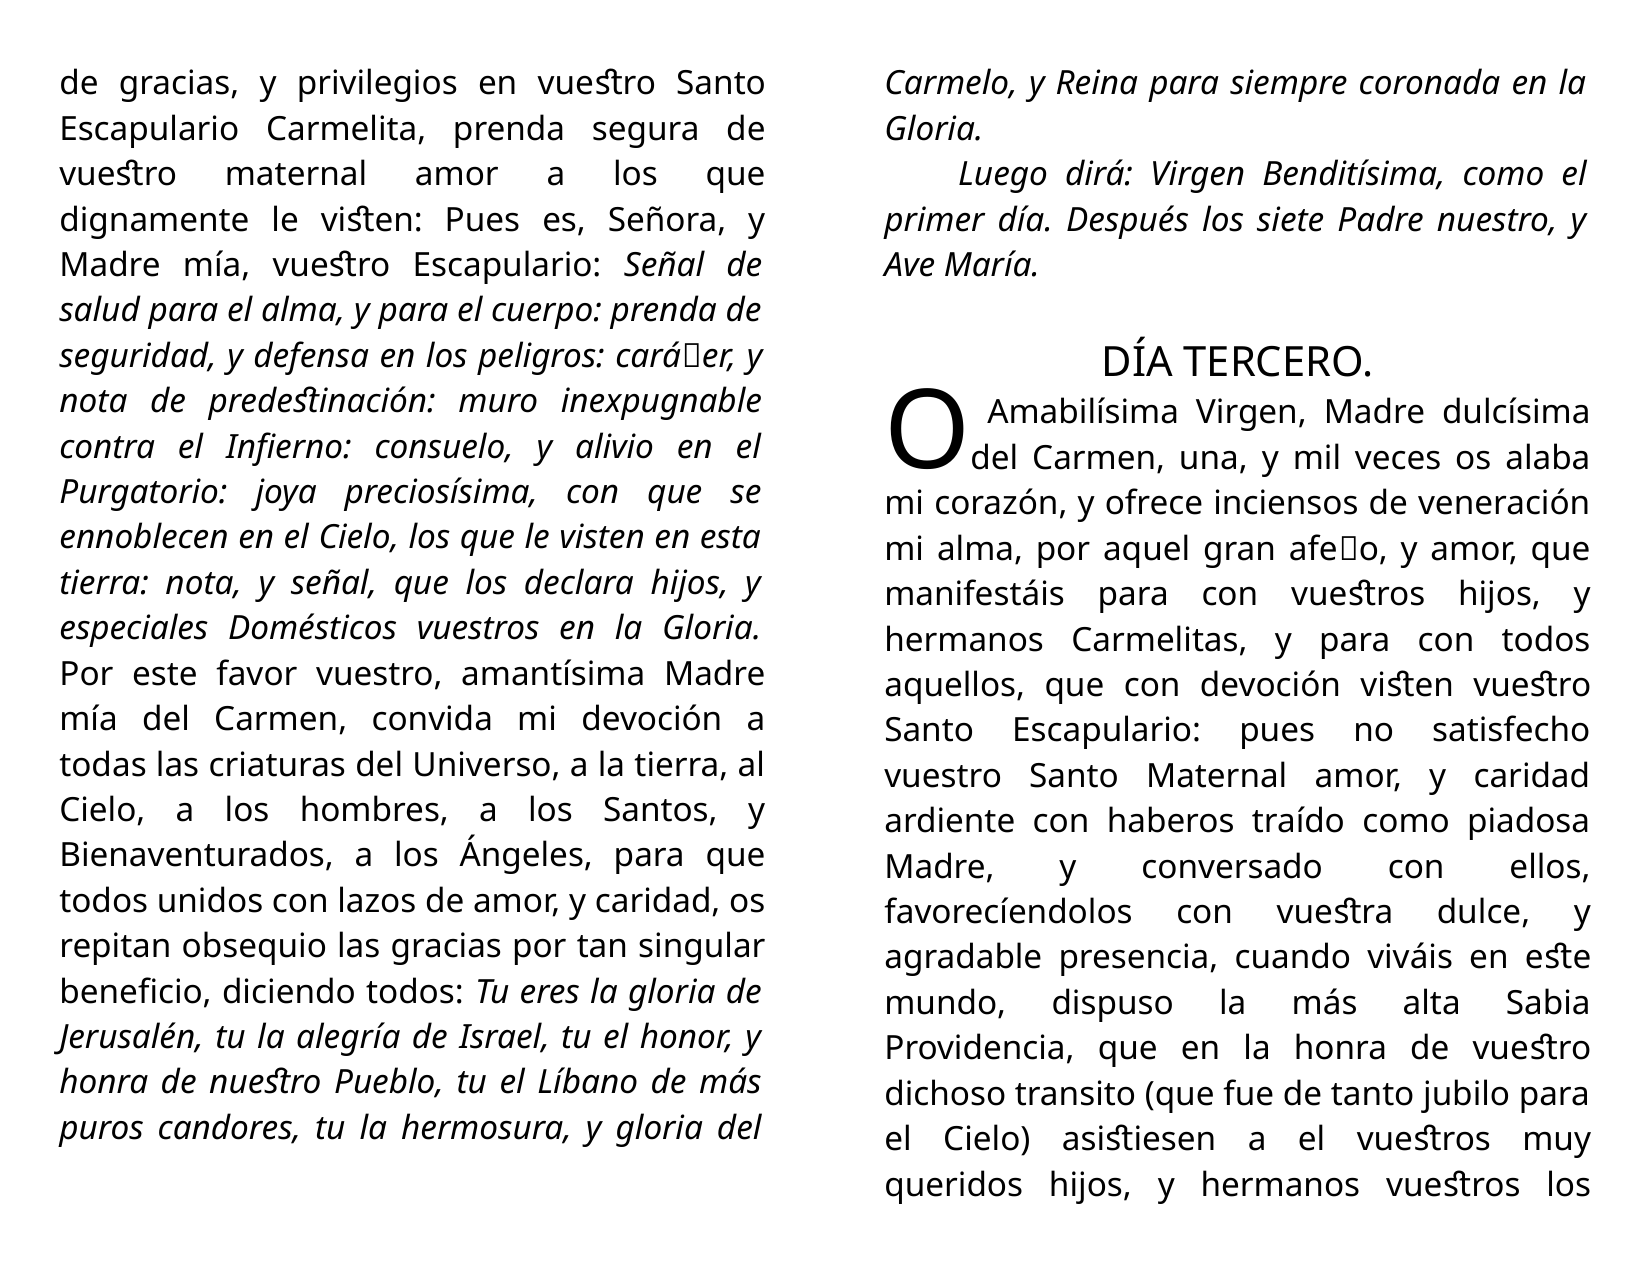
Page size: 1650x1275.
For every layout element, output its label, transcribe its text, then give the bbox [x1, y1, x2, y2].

text de gracias, y privilegios en vueﬆro Santo Escapulario Carmelita, prenda segura de vueﬆro maternal amor a los que dignamente le viﬆen: Pues es, Señora, y Madre mía, vueﬆro Escapulario: Señal de salud para el alma, y para el cuerpo: prenda de seguridad, y defensa en los peligros: caráer, y nota de predeﬆinación: muro inexpugnable contra el Infierno: consuelo, y alivio en el Purgatorio: joya preciosísima, con que se ennoblecen en el Cielo, los que le visten en esta tierra: nota, y señal, que los declara hijos, y especiales Domésticos vuestros en la Gloria. Por este favor vuestro, amantísima Madre mía del Carmen, convida mi devoción a todas las criaturas del Universo, a la tierra, al Cielo, a los hombres, a los Santos, y Bienaventurados, a los Ángeles, para que todos unidos con lazos de amor, y caridad, os repitan obsequio las gracias por tan singular beneficio, diciendo todos: Tu eres la gloria de Jerusalén, tu la alegría de Israel, tu el honor, y honra de nueﬆro Pueblo, tu el Líbano de más puros candores, tu la hermosura, y gloria del [59, 59, 766, 1149]
text DÍA TERCERO. [884, 332, 1591, 388]
text O Amabilísima Virgen, Madre dulcísima del Carmen, una, y mil veces os alaba mi corazón, y ofrece inciensos de veneración mi alma, por aquel gran afeo, y amor, que manifestáis para con vueﬆros hijos, y hermanos Carmelitas, y para con todos aquellos, que con devoción viﬆen vueﬆro Santo Escapulario: pues no satisfecho vuestro Santo Maternal amor, y caridad ardiente con haberos traído como piadosa Madre, y conversado con ellos, favorecíendolos con vueﬆra dulce, y agradable presencia, cuando viváis en eﬆe mundo, dispuso la más alta Sabia Providencia, que en la honra de vueﬆro dichoso transito (que fue de tanto jubilo para el Cielo) asiﬆiesen a el vueﬆros muy queridos hijos, y hermanos vueﬆros los [884, 388, 1591, 1206]
text Carmelo, y Reina para siempre coronada en la Gloria. [884, 59, 1591, 150]
text Luego dirá: Virgen Benditísima, como el primer día. Después los siete Padre nuestro, y Ave María. [884, 150, 1591, 286]
